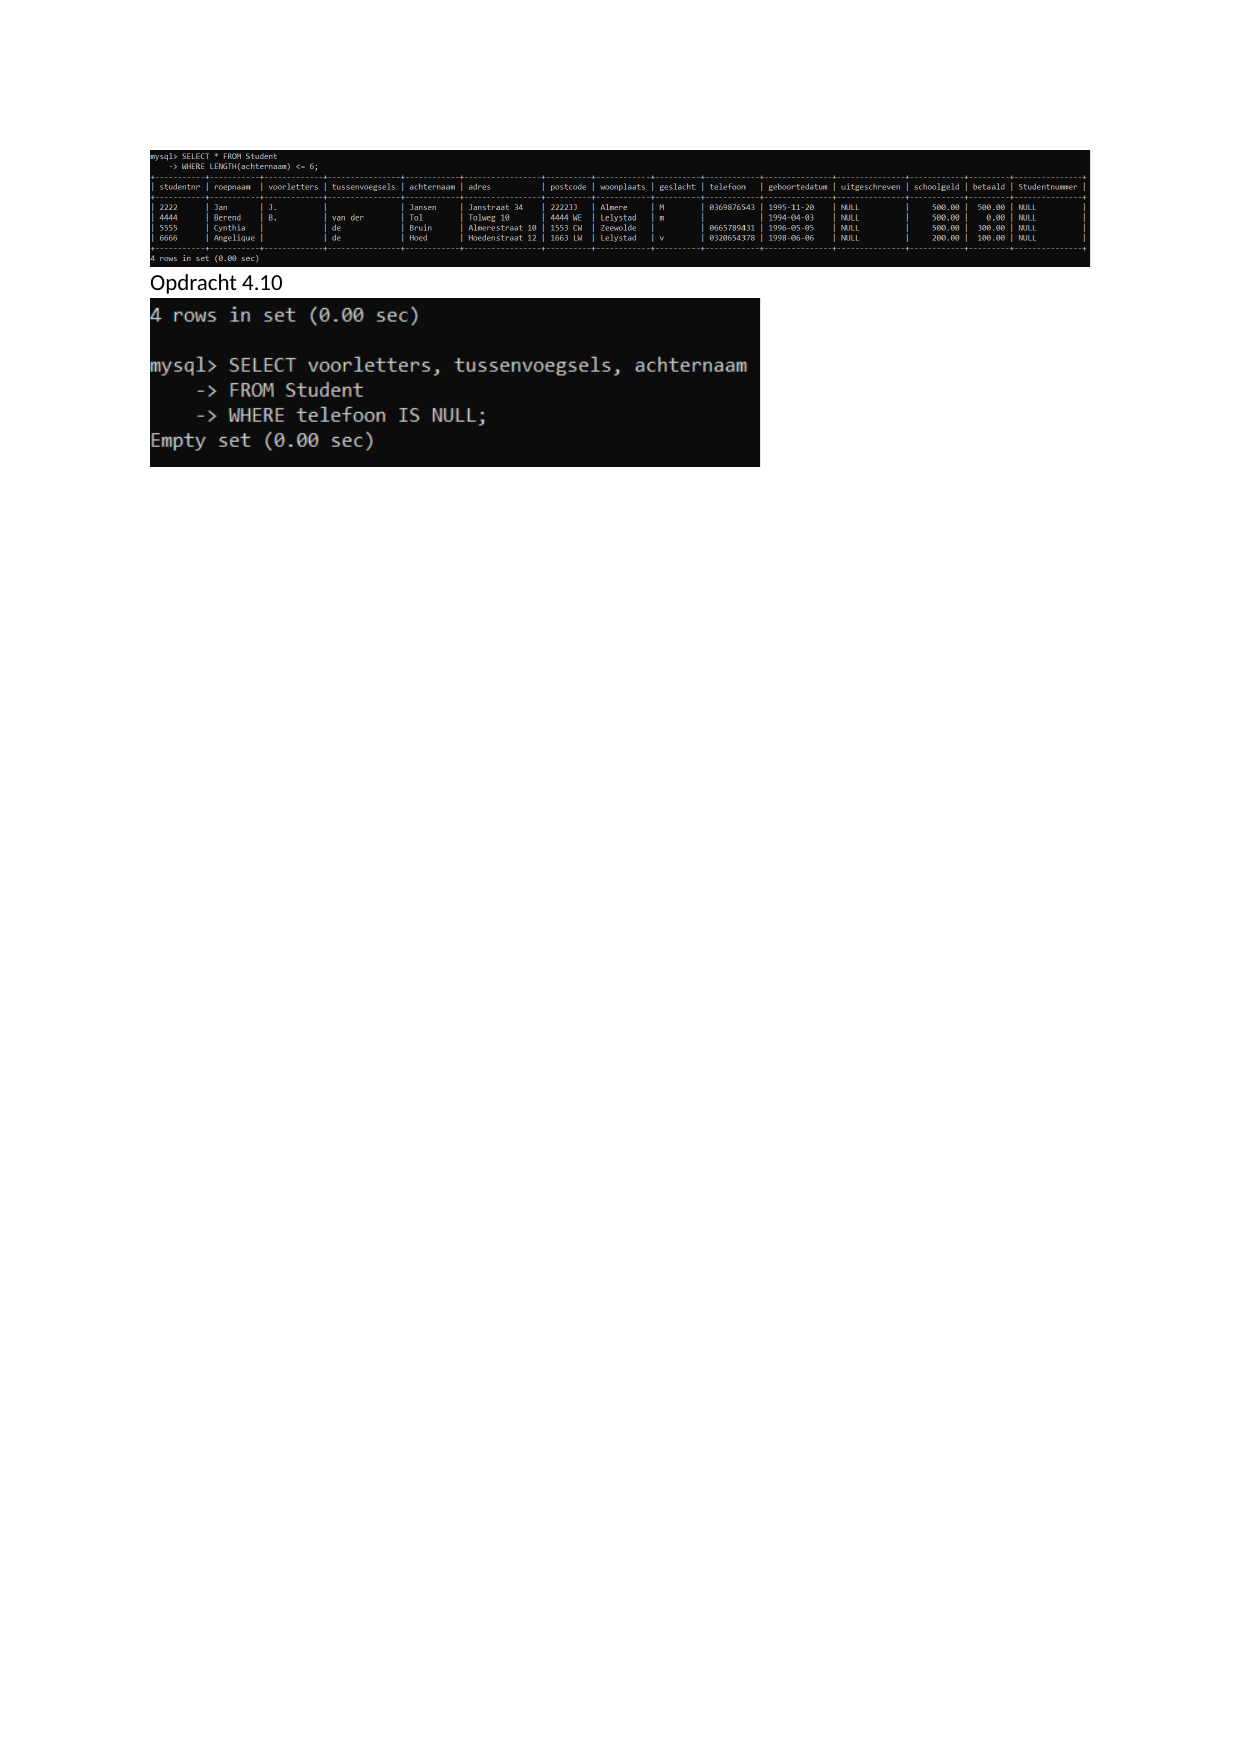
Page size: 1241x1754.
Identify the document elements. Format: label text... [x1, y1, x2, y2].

text Opdracht 4.10 [150, 267, 1090, 595]
